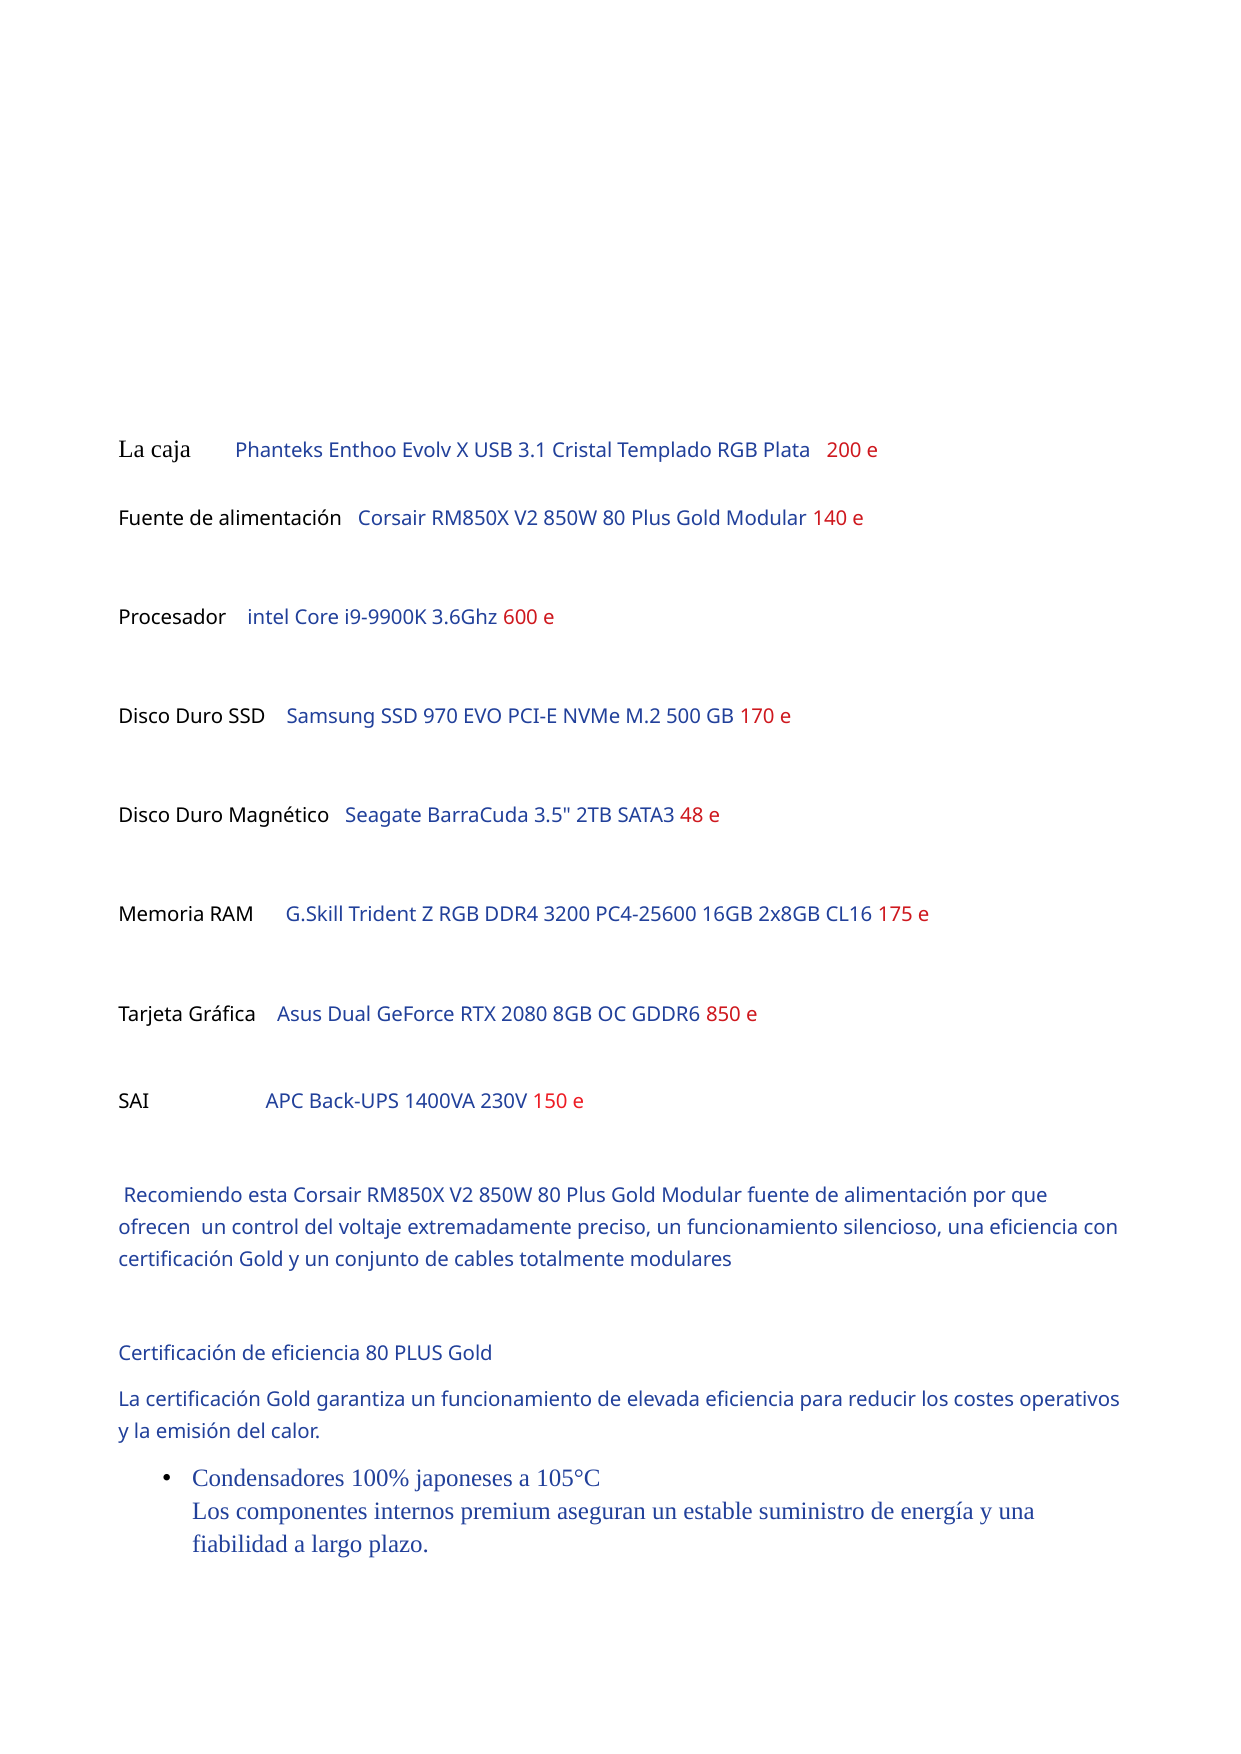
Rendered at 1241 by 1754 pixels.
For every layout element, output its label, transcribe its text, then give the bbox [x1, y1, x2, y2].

list Condensadores 100% japoneses a 105°C Los componentes internos premium aseguran un estable suministro de energía y una fiabilidad a largo plazo. [162, 1463, 1122, 1558]
text Recomiendo esta Corsair RM850X V2 850W 80 Plus Gold Modular fuente de alimentación por que ofrecen un control del voltaje extremadamente preciso, un funcionamiento silencioso, una eficiencia con certificación Gold y un conjunto de cables totalmente modulares [118, 1181, 1122, 1272]
subtitle Disco Duro SSD Samsung SSD 970 EVO PCI-E NVMe M.2 500 GB 170 e [118, 702, 1122, 730]
text SAI APC Back-UPS 1400VA 230V 150 e [118, 1087, 1122, 1115]
text La certificación Gold garantiza un funcionamiento de elevada eficiencia para reducir los costes operativos y la emisión del calor. [118, 1385, 1122, 1444]
subtitle Disco Duro Magnético Seagate BarraCuda 3.5" 2TB SATA3 48 e [118, 801, 1122, 829]
text La caja Phanteks Enthoo Evolv X USB 3.1 Cristal Templado RGB Plata 200 e [118, 434, 1122, 464]
subtitle Fuente de alimentación Corsair RM850X V2 850W 80 Plus Gold Modular 140 e [118, 504, 1122, 532]
text Certificación de eficiencia 80 PLUS Gold [118, 1338, 1122, 1366]
subtitle Memoria RAM G.Skill Trident Z RGB DDR4 3200 PC4-25600 16GB 2x8GB CL16 175 e [118, 900, 1122, 928]
subtitle Procesador intel Core i9-9900K 3.6Ghz 600 e [118, 603, 1122, 631]
subtitle Tarjeta Gráfica Asus Dual GeForce RTX 2080 8GB OC GDDR6 850 e [118, 999, 1122, 1027]
